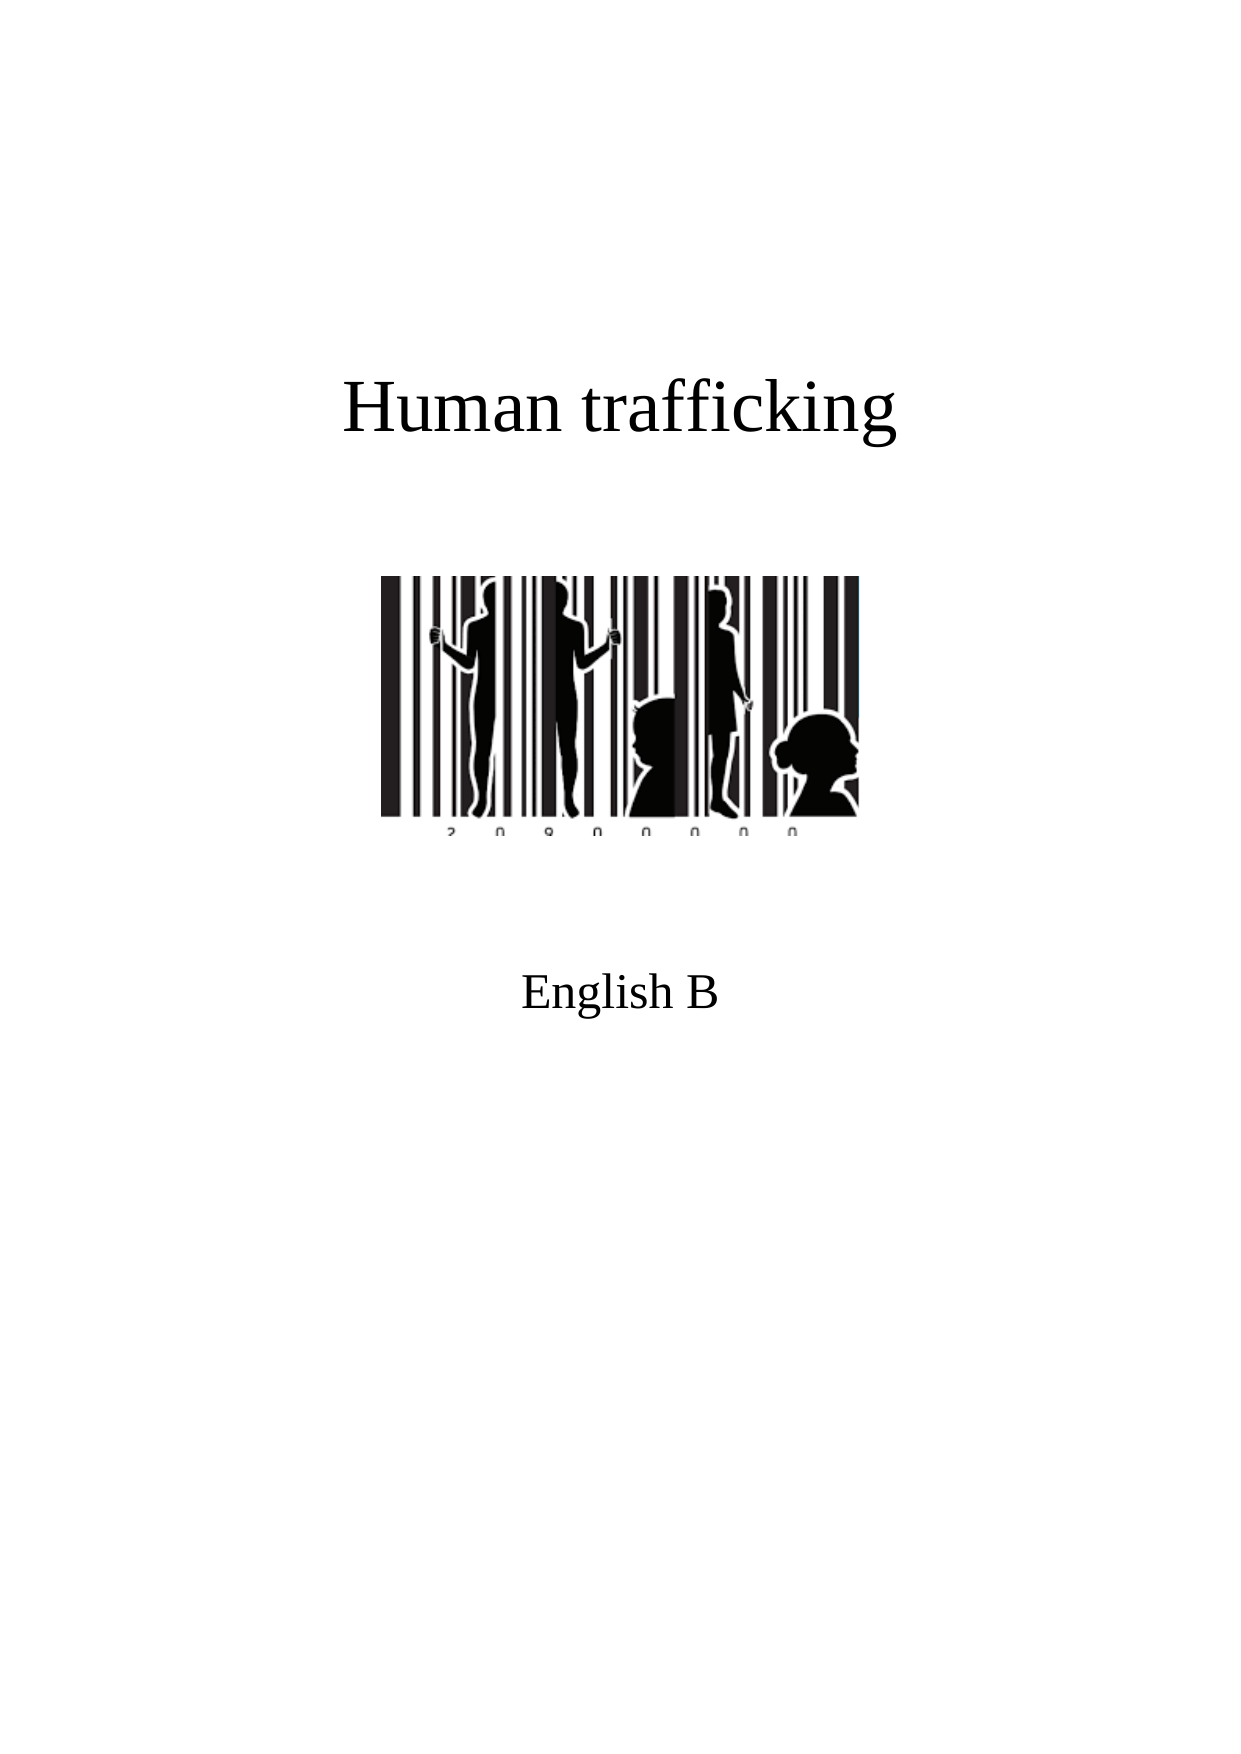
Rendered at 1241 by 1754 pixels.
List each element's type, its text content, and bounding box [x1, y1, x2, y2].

text Human trafficking [118, 361, 1122, 447]
picture [381, 576, 860, 836]
text English B [118, 962, 1122, 1019]
